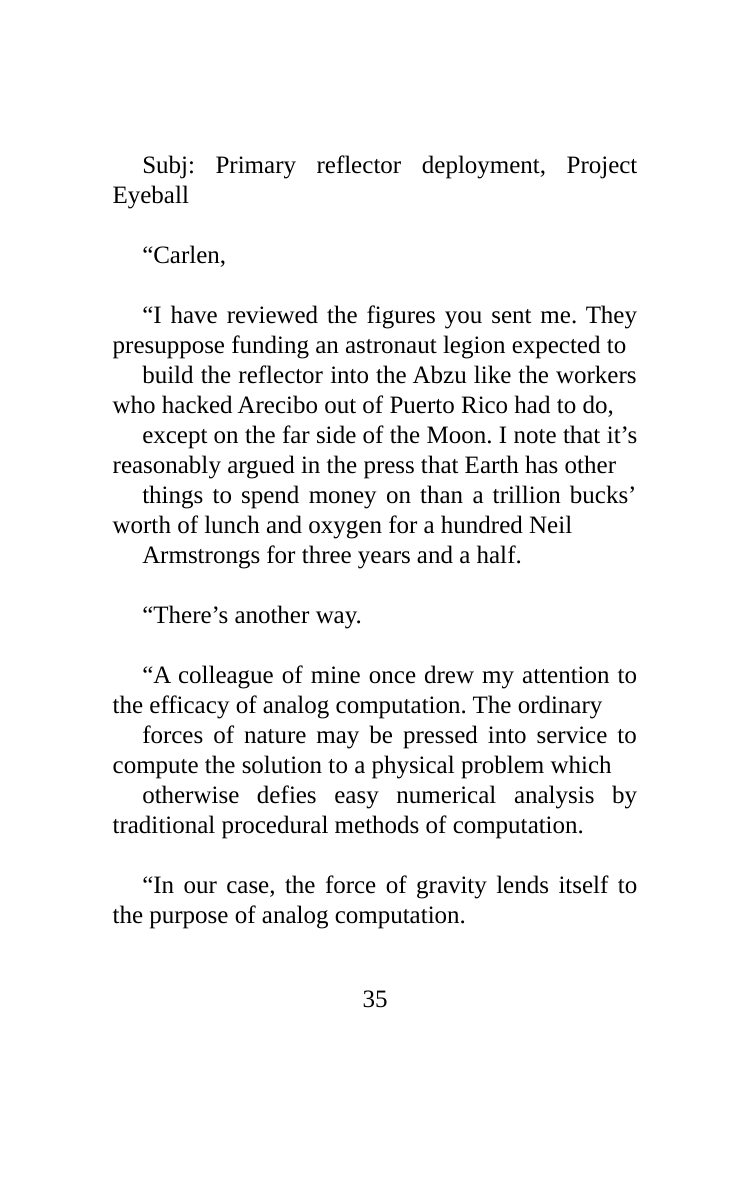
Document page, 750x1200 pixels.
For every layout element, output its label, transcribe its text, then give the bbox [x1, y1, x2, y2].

text otherwise defies easy numerical analysis by traditional procedural methods of computation. [112, 780, 637, 840]
text Subj: Primary reflector deployment, Project Eyeball [112, 150, 637, 210]
text except on the far side of the Moon. I note that it’s reasonably argued in the press that Earth has other [112, 420, 637, 480]
text “There’s another way. [112, 600, 637, 630]
text “A colleague of mine once drew my attention to the efficacy of analog computation. The ordinary [112, 660, 637, 720]
text build the reflector into the Abzu like the workers who hacked Arecibo out of Puerto Rico had to do, [112, 360, 637, 420]
text “In our case, the force of gravity lends itself to the purpose of analog computation. [112, 870, 637, 930]
text “I have reviewed the figures you sent me. They presuppose funding an astronaut legion expected to [112, 300, 637, 360]
text Armstrongs for three years and a half. [112, 540, 637, 570]
text “Carlen, [112, 240, 637, 270]
text things to spend money on than a trillion bucks’ worth of lunch and oxygen for a hundred Neil [112, 480, 637, 540]
text forces of nature may be pressed into service to compute the solution to a physical problem which [112, 720, 637, 780]
